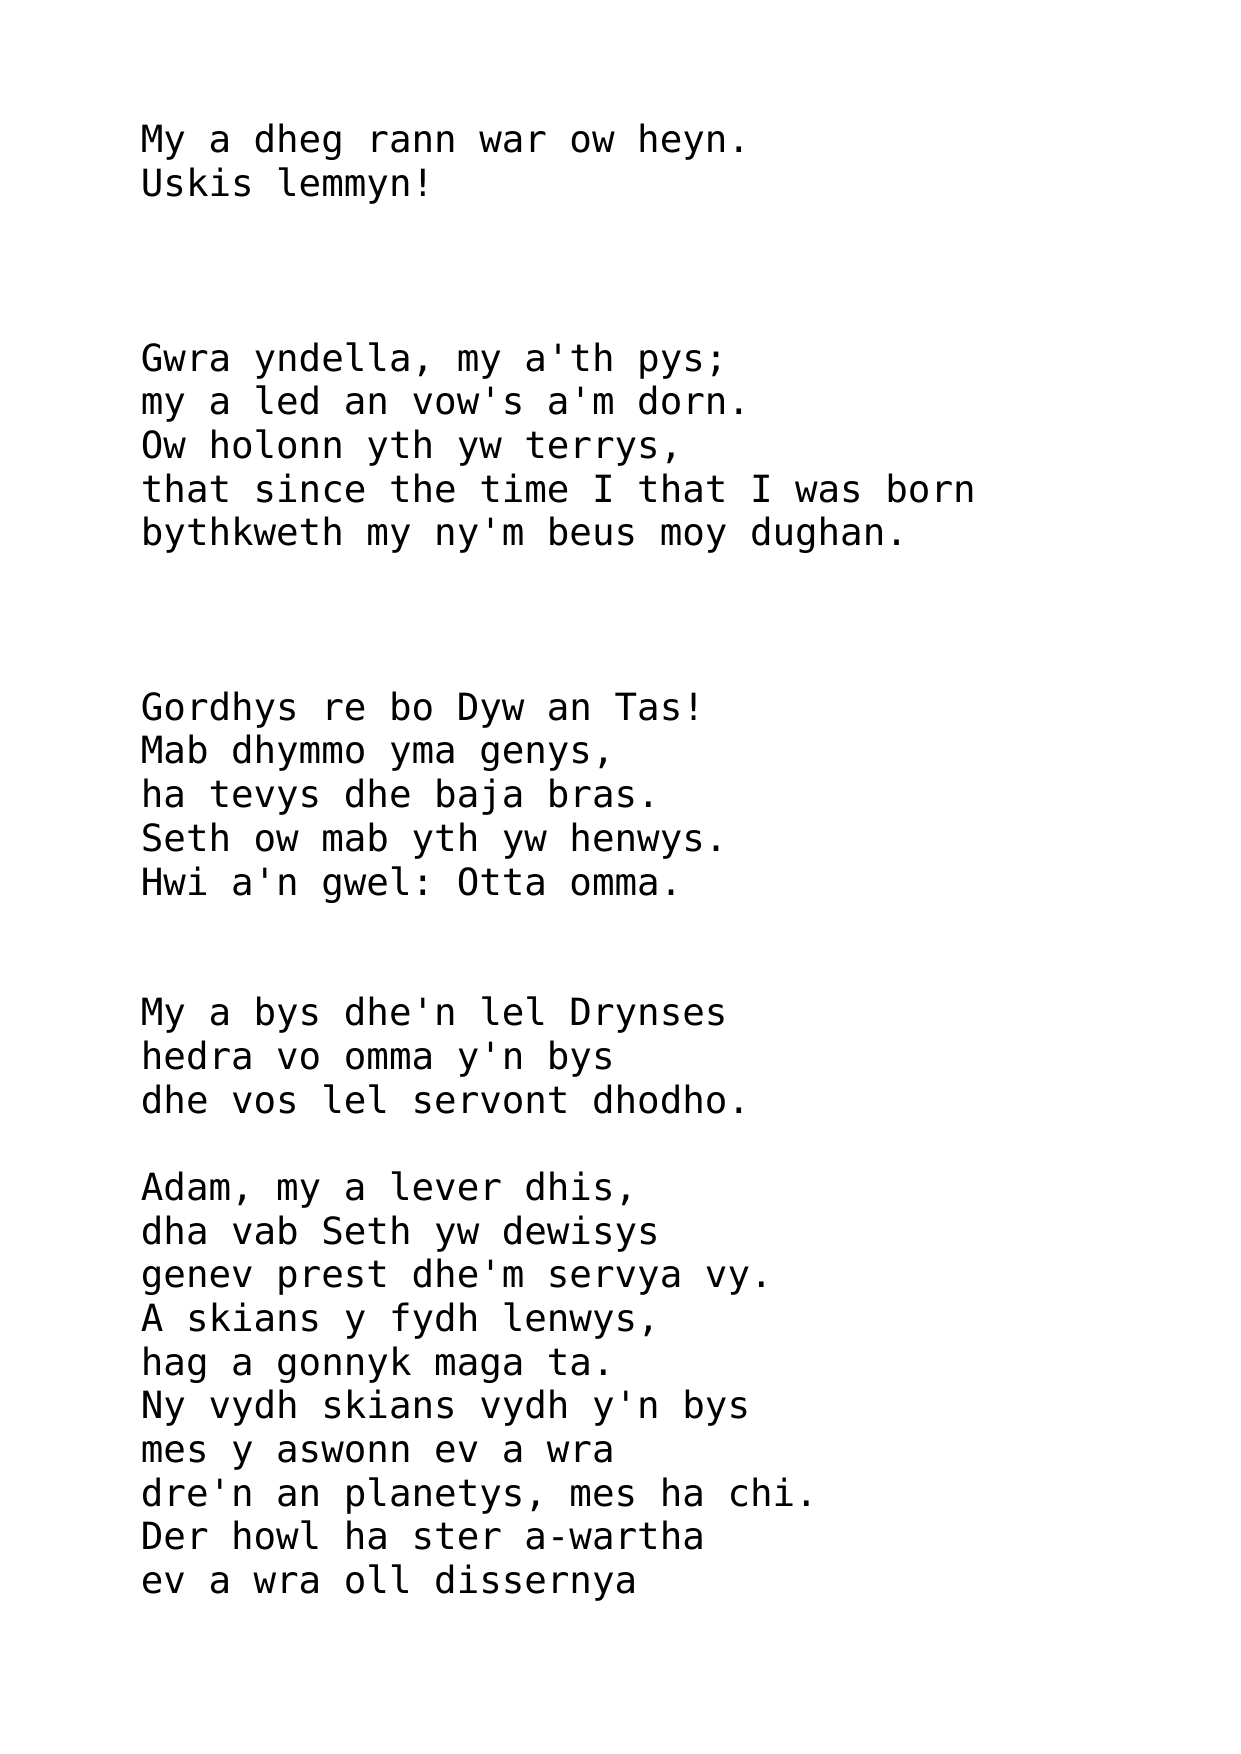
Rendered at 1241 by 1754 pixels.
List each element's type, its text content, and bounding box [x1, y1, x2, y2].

text genev prest dhe'm servya vy. [118, 1253, 1122, 1297]
text my a led an vow's a'm dorn. [118, 380, 1122, 424]
text Ny vydh skians vydh y'n bys [118, 1384, 1122, 1427]
text that since the time I that I was born [118, 467, 1122, 511]
text dre'n an planetys, mes ha chi. [118, 1471, 1122, 1515]
text Mab dhymmo yma genys, [118, 729, 1122, 773]
text ev a wra oll dissernya [118, 1558, 1122, 1602]
text bythkweth my ny'm beus moy dughan. [118, 511, 1122, 554]
text My a bys dhe'n lel Drynses [118, 991, 1122, 1035]
text Seth ow mab yth yw henwys. [118, 816, 1122, 860]
text My a dheg rann war ow heyn. [118, 118, 1122, 162]
text hedra vo omma y'n bys [118, 1035, 1122, 1078]
text Gwra yndella, my a'th pys; [118, 336, 1122, 380]
text Ow holonn yth yw terrys, [118, 424, 1122, 467]
text A skians y fydh lenwys, [118, 1297, 1122, 1340]
text dha vab Seth yw dewisys [118, 1209, 1122, 1253]
text hag a gonnyk maga ta. [118, 1340, 1122, 1384]
text Der howl ha ster a-wartha [118, 1515, 1122, 1558]
text Uskis lemmyn! [118, 162, 1122, 205]
text ha tevys dhe baja bras. [118, 773, 1122, 816]
text dhe vos lel servont dhodho. [118, 1078, 1122, 1122]
text mes y aswonn ev a wra [118, 1427, 1122, 1471]
text Gordhys re bo Dyw an Tas! [118, 686, 1122, 729]
text Hwi a'n gwel: Otta omma. [118, 860, 1122, 904]
text Adam, my a lever dhis, [118, 1166, 1122, 1209]
